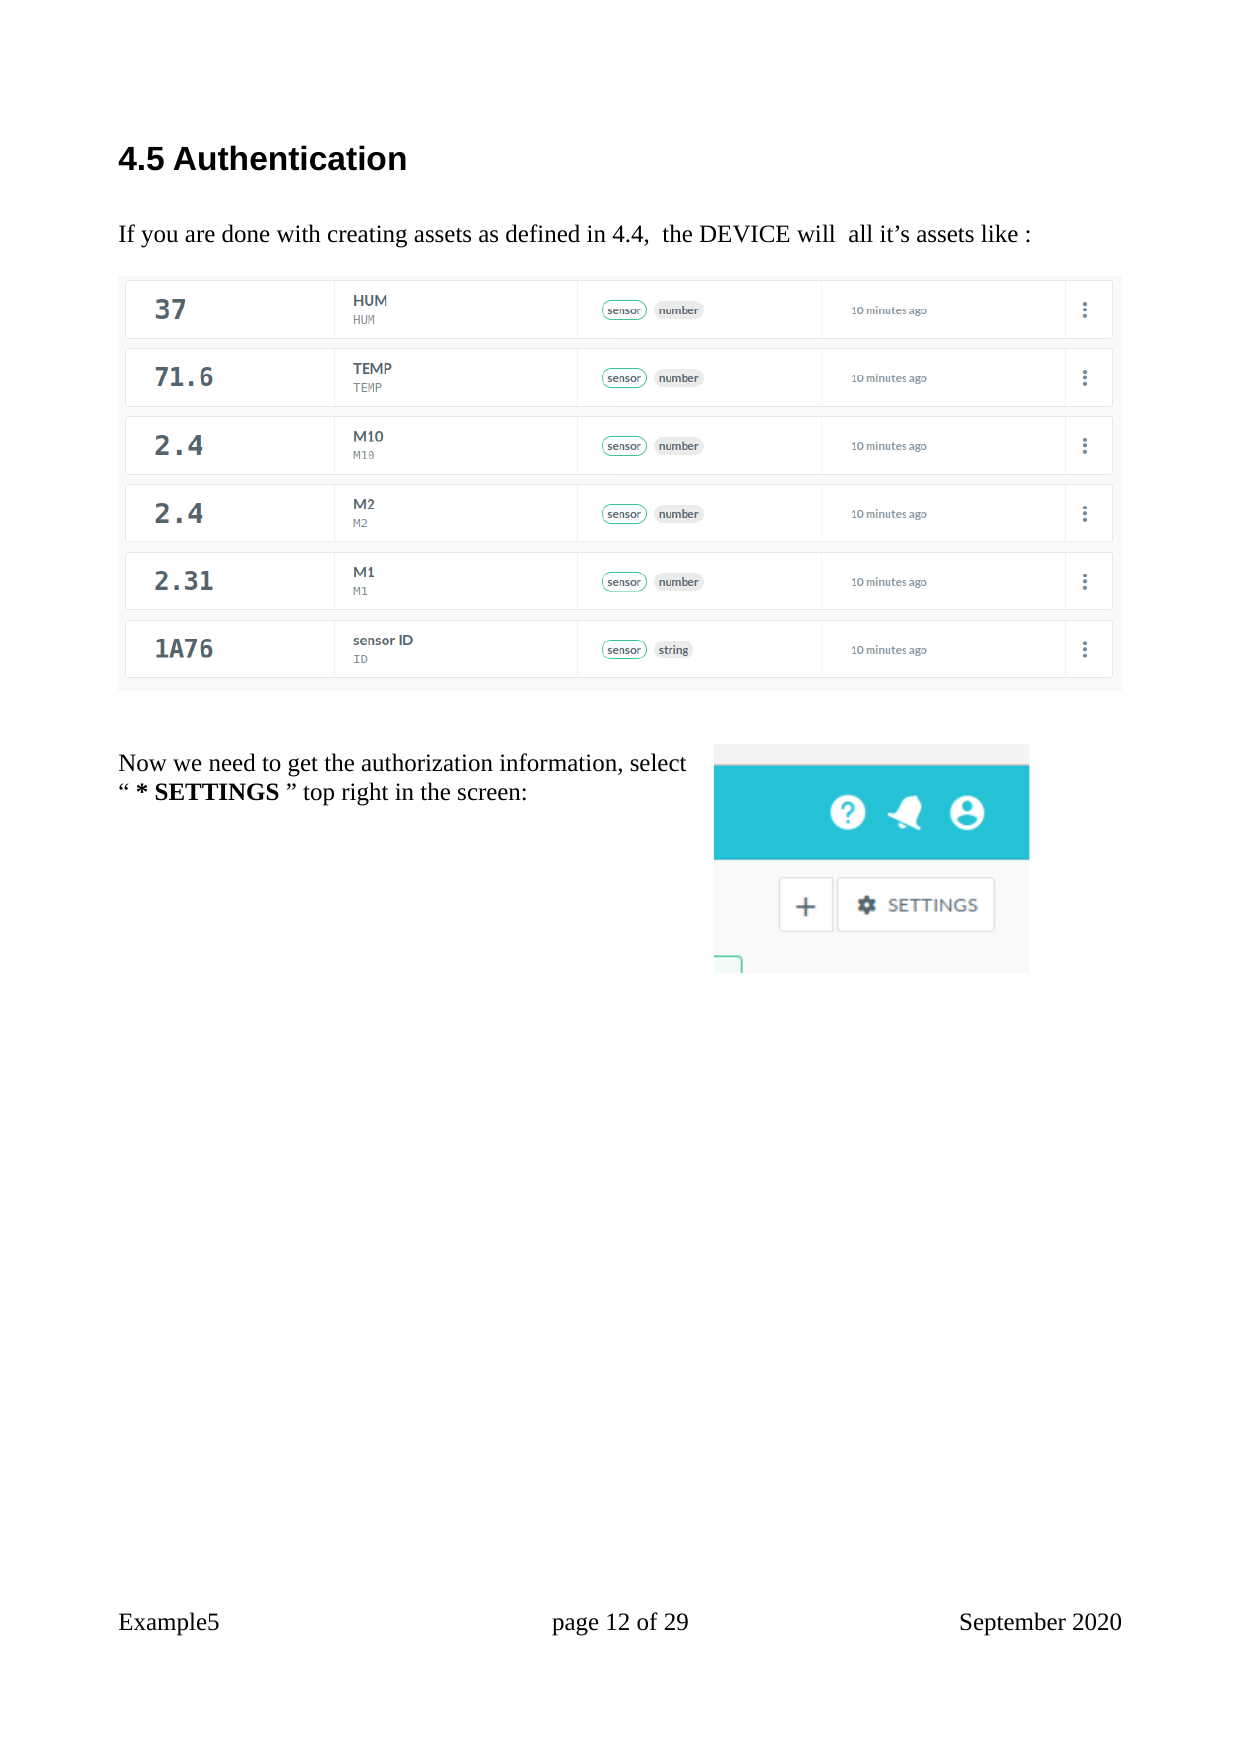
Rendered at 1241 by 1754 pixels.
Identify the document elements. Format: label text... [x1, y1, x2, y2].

text Now we need to get the authorization information, select [118, 748, 713, 777]
picture [713, 744, 1030, 973]
subtitle 4.5 Authentication [118, 139, 1122, 178]
picture [118, 276, 1123, 691]
text If you are done with creating assets as defined in 4.4, the DEVICE will all it’s assets like : [118, 219, 1122, 248]
text [1030, 777, 1122, 806]
text “ * SETTINGS ” top right in the screen: [118, 777, 713, 806]
text [1030, 748, 1122, 777]
